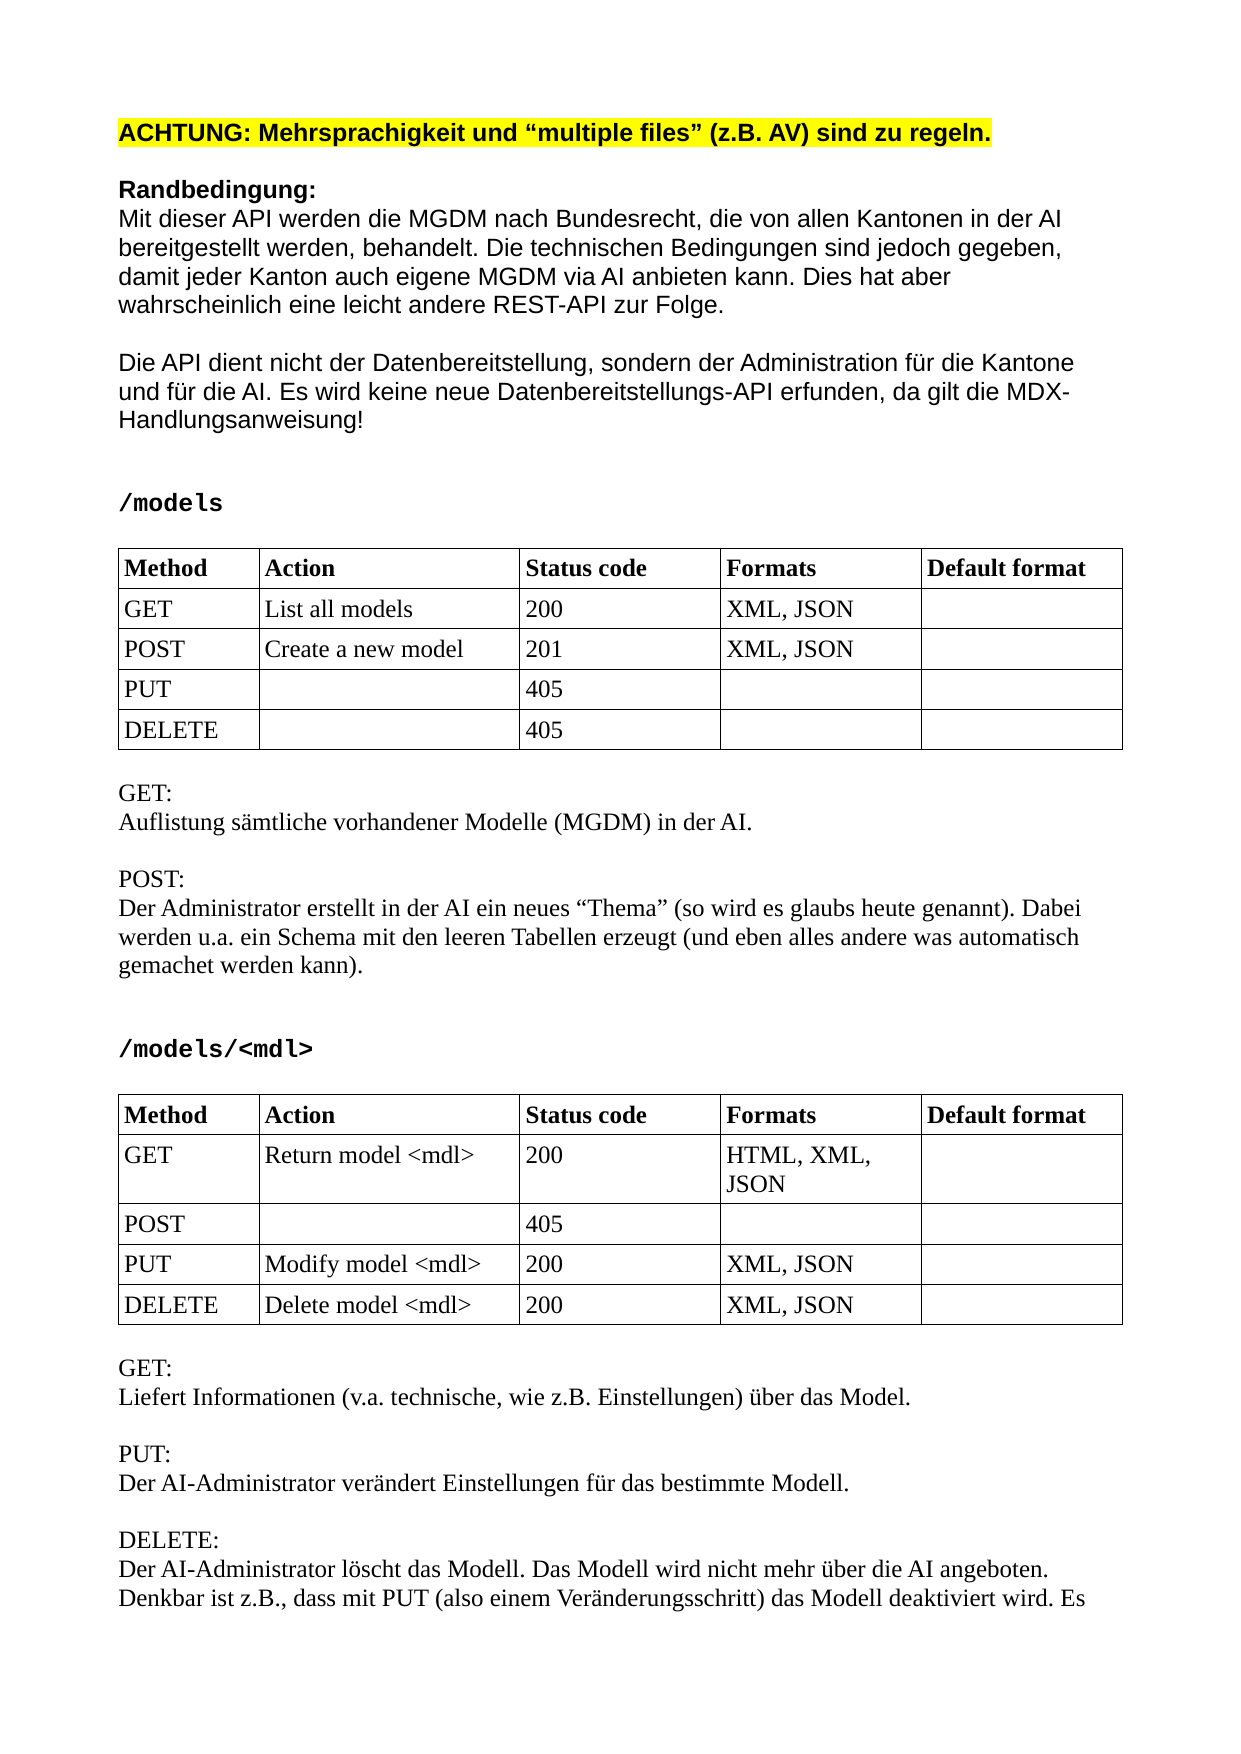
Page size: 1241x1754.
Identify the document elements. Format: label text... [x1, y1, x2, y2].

text GET: [118, 778, 1122, 807]
table_cell 405 [520, 710, 720, 749]
table_cell GET [119, 589, 259, 628]
table_cell POST [119, 1204, 259, 1244]
table_cell XML, JSON [721, 629, 921, 669]
table_cell POST [119, 629, 259, 669]
table_cell DELETE [119, 1285, 259, 1324]
text /models [118, 491, 1122, 519]
table_cell 200 [520, 589, 720, 628]
table_cell [721, 1204, 921, 1244]
table_cell [260, 670, 519, 709]
text Mit dieser API werden die MGDM nach Bundesrecht, die von allen Kantonen in der AI bereitgestellt werden, behandelt. Die technischen Bedingungen sind jedoch gegeben, damit jeder Kanton auch eigene MGDM via AI anbieten kann. Dies hat aber wahrscheinlich eine leicht andere REST-API zur Folge. [118, 204, 1122, 319]
text Der Administrator erstellt in der AI ein neues “Thema” (so wird es glaubs heute genannt). Dabei werden u.a. ein Schema mit den leeren Tabellen erzeugt (und eben alles andere was automatisch gemachet werden kann). [118, 893, 1122, 979]
table_header Formats [721, 549, 921, 588]
text POST: [118, 864, 1122, 893]
table_cell [922, 1285, 1122, 1324]
table_cell [922, 1135, 1122, 1203]
table_header Status code [520, 549, 720, 588]
table_header Formats [721, 1095, 921, 1134]
table_cell XML, JSON [721, 1285, 921, 1324]
table_cell Return model <mdl> [260, 1135, 519, 1203]
table_cell PUT [119, 670, 259, 709]
table_cell 200 [520, 1245, 720, 1284]
table_cell [922, 1204, 1122, 1244]
text Die API dient nicht der Datenbereitstellung, sondern der Administration für die Kantone und für die AI. Es wird keine neue Datenbereitstellungs-API erfunden, da gilt die MDX-Handlungsanweisung! [118, 348, 1122, 434]
table_cell Modify model <mdl> [260, 1245, 519, 1284]
table_cell 201 [520, 629, 720, 669]
text Der AI-Administrator verändert Einstellungen für das bestimmte Modell. [118, 1468, 1122, 1497]
text Randbedingung: [118, 175, 1122, 204]
table_header Default format [922, 1095, 1122, 1134]
table_cell XML, JSON [721, 1245, 921, 1284]
table_header Action [260, 549, 519, 588]
table_cell 200 [520, 1285, 720, 1324]
table_cell [922, 670, 1122, 709]
text DELETE: [118, 1526, 1122, 1554]
table_cell 405 [520, 670, 720, 709]
table_cell [922, 629, 1122, 669]
table_header Status code [520, 1095, 720, 1134]
text /models/<mdl> [118, 1037, 1122, 1065]
table_cell [922, 710, 1122, 749]
table_cell [922, 589, 1122, 628]
table_header Method [119, 549, 259, 588]
table_cell Delete model <mdl> [260, 1285, 519, 1324]
table_cell HTML, XML, JSON [721, 1135, 921, 1203]
table_cell [721, 710, 921, 749]
text PUT: [118, 1439, 1122, 1468]
table_header Method [119, 1095, 259, 1134]
table_cell List all models [260, 589, 519, 628]
text ACHTUNG: Mehrsprachigkeit und “multiple files” (z.B. AV) sind zu regeln. [118, 118, 1122, 147]
table_cell PUT [119, 1245, 259, 1284]
table_cell [922, 1245, 1122, 1284]
table_header Default format [922, 549, 1122, 588]
table_cell XML, JSON [721, 589, 921, 628]
table_cell DELETE [119, 710, 259, 749]
text Auflistung sämtliche vorhandener Modelle (MGDM) in der AI. [118, 807, 1122, 836]
text GET: [118, 1353, 1122, 1382]
table_cell Create a new model [260, 629, 519, 669]
table_cell [260, 710, 519, 749]
table_header Action [260, 1095, 519, 1134]
table_cell GET [119, 1135, 259, 1203]
table_cell [260, 1204, 519, 1244]
table_cell [721, 670, 921, 709]
table_cell 405 [520, 1204, 720, 1244]
text Liefert Informationen (v.a. technische, wie z.B. Einstellungen) über das Model. [118, 1382, 1122, 1411]
text Der AI-Administrator löscht das Modell. Das Modell wird nicht mehr über die AI angeboten. Denkbar ist z.B., dass mit PUT (also einem Veränderungsschritt) das Modell deaktiviert wird. Es [118, 1554, 1122, 1612]
table_cell 200 [520, 1135, 720, 1203]
